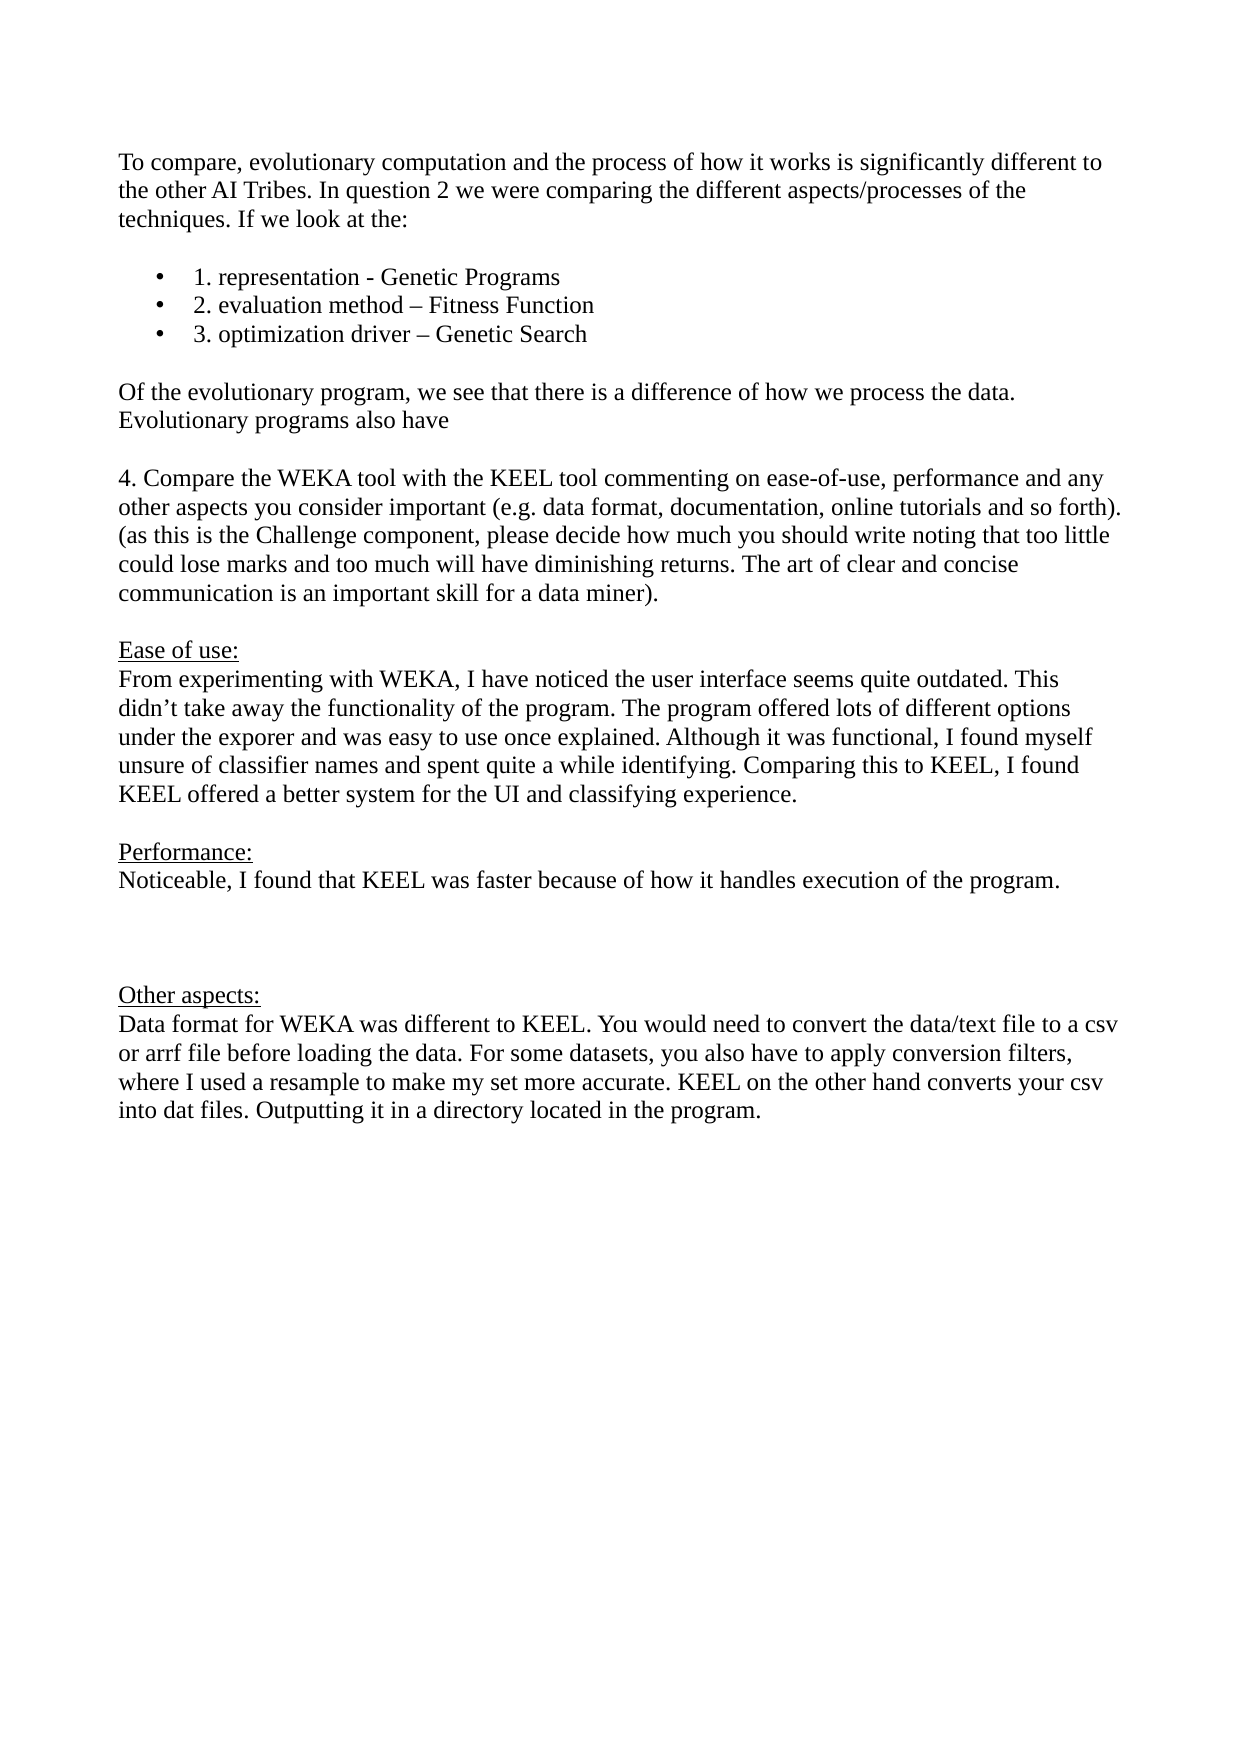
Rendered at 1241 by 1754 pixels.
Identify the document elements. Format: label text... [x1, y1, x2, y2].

list 1. representation - Genetic Programs [156, 262, 1122, 291]
text Other aspects: [118, 981, 1122, 1009]
text Of the evolutionary program, we see that there is a difference of how we process the data. [118, 377, 1122, 406]
text From experimenting with WEKA, I have noticed the user interface seems quite outdated. This didn’t take away the functionality of the program. The program offered lots of different options under the exporer and was easy to use once explained. Although it was functional, I found myself unsure of classifier names and spent quite a while identifying. Comparing this to KEEL, I found KEEL offered a better system for the UI and classifying experience. [118, 664, 1122, 808]
text Noticeable, I found that KEEL was faster because of how it handles execution of the program. [118, 866, 1122, 894]
text Ease of use: [118, 636, 1122, 664]
list 3. optimization driver – Genetic Search [156, 319, 1122, 348]
text To compare, evolutionary computation and the process of how it works is significantly different to the other AI Tribes. In question 2 we were comparing the different aspects/processes of the techniques. If we look at the: [118, 147, 1122, 233]
list 2. evaluation method – Fitness Function [156, 291, 1122, 319]
text Evolutionary programs also have [118, 406, 1122, 434]
text 4. Compare the WEKA tool with the KEEL tool commenting on ease-of-use, performance and any other aspects you consider important (e.g. data format, documentation, online tutorials and so forth). (as this is the Challenge component, please decide how much you should write noting that too little could lose marks and too much will have diminishing returns. The art of clear and concise communication is an important skill for a data miner). [118, 463, 1122, 607]
text Performance: [118, 837, 1122, 866]
text Data format for WEKA was different to KEEL. You would need to convert the data/text file to a csv or arrf file before loading the data. For some datasets, you also have to apply conversion filters, where I used a resample to make my set more accurate. KEEL on the other hand converts your csv into dat files. Outputting it in a directory located in the program. [118, 1009, 1122, 1124]
